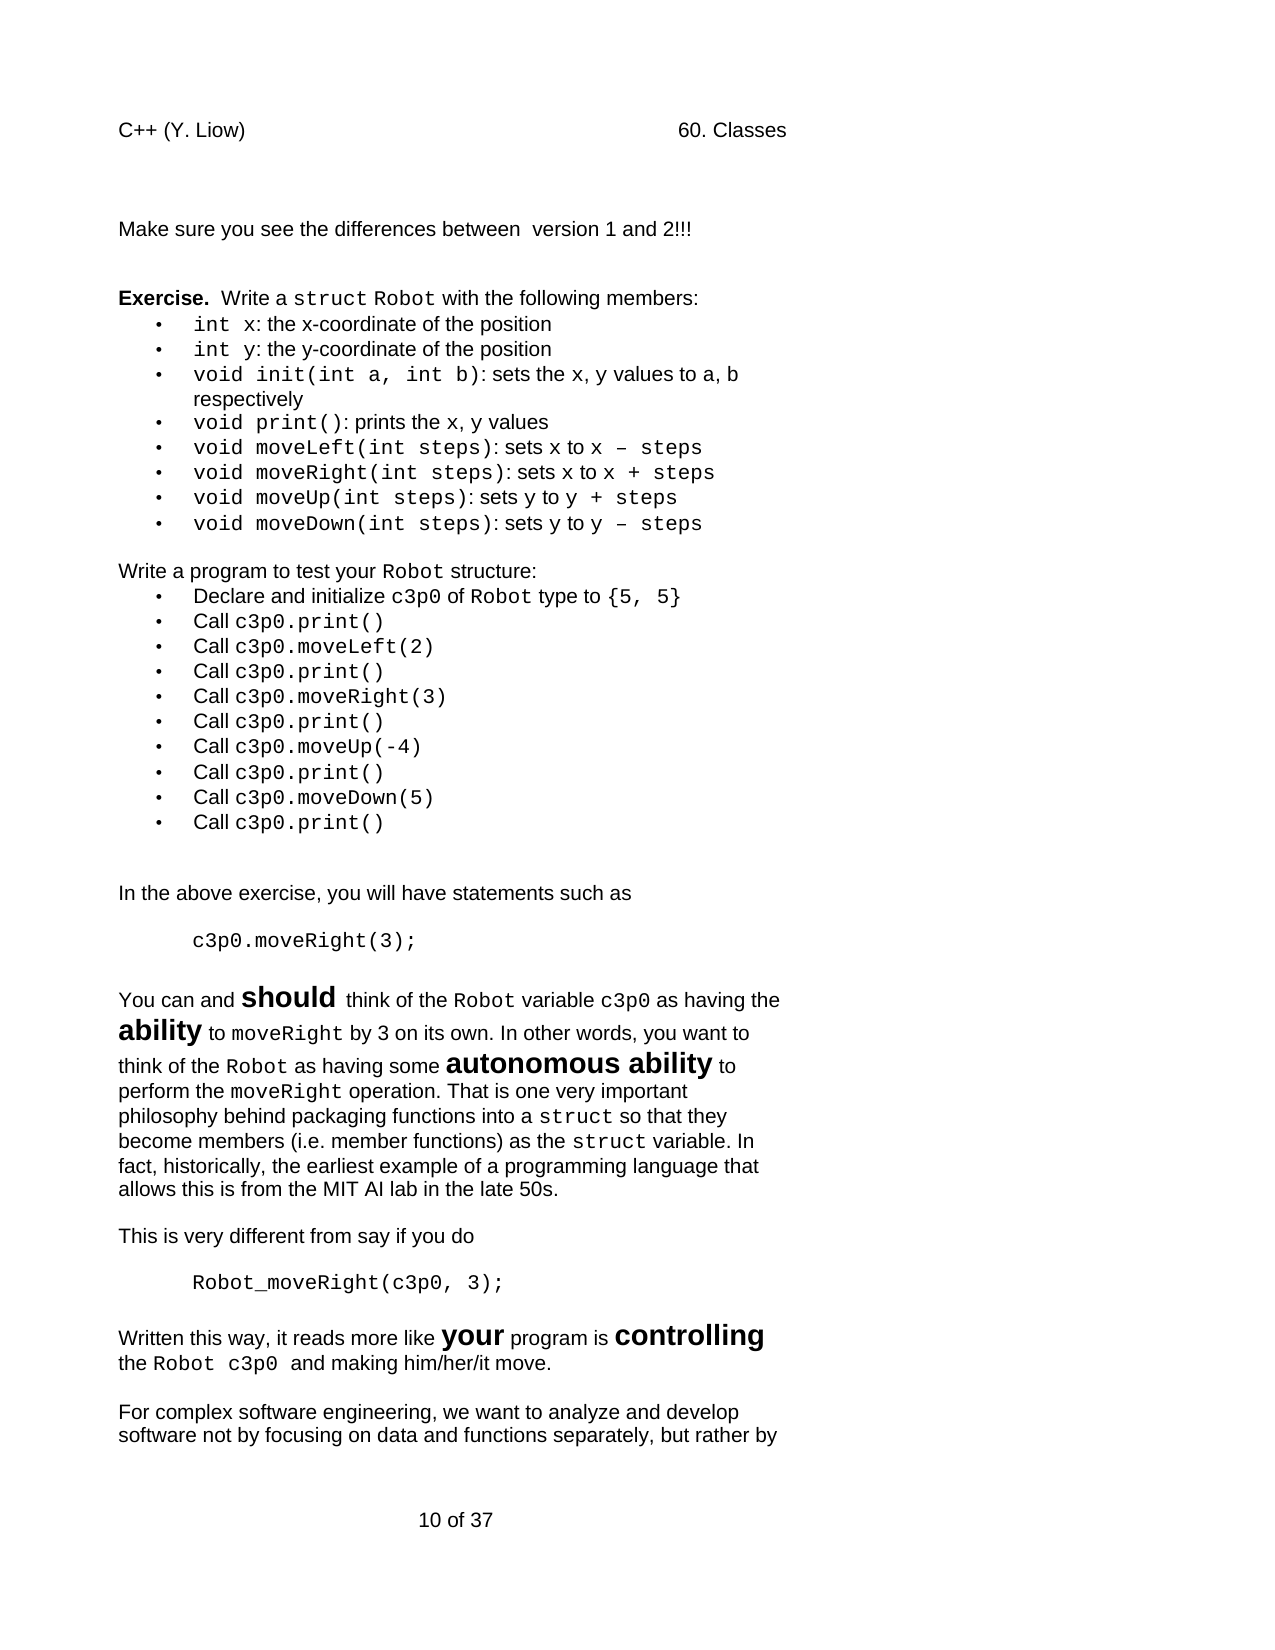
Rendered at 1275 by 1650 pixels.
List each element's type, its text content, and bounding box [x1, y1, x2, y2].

list void moveRight(int steps): sets x to x + steps [156, 461, 793, 486]
text This is very different from say if you do [118, 1224, 793, 1248]
list void init(int a, int b): sets the x, y values to a, b respectively [156, 362, 793, 411]
list Call c3p0.print() [156, 810, 793, 836]
list Call c3p0.moveLeft(2) [156, 635, 793, 660]
text Exercise. Write a struct Robot with the following members: [118, 287, 793, 312]
list void moveDown(int steps): sets y to y – steps [156, 511, 793, 536]
text Written this way, it reads more like your program is controlling the Robot c3p0 and making him/her/it move. [118, 1319, 793, 1377]
list void moveLeft(int steps): sets x to x – steps [156, 436, 793, 461]
list Call c3p0.moveRight(3) [156, 685, 793, 710]
text Make sure you see the differences between version 1 and 2!!! [118, 217, 793, 241]
list int y: the y-coordinate of the position [156, 337, 793, 362]
list Declare and initialize c3p0 of Robot type to {5, 5} [156, 584, 793, 609]
list void print(): prints the x, y values [156, 411, 793, 436]
list Write a program to test your Robot structure: [118, 559, 793, 584]
list Call c3p0.print() [156, 710, 793, 735]
list Call c3p0.print() [156, 660, 793, 685]
text Robot_moveRight(c3p0, 3); [118, 1271, 793, 1296]
text c3p0.moveRight(3); [118, 928, 793, 953]
list Call c3p0.moveDown(5) [156, 785, 793, 810]
list int x: the x-coordinate of the position [156, 312, 793, 337]
list void moveUp(int steps): sets y to y + steps [156, 486, 793, 511]
text For complex software engineering, we want to analyze and develop software not by focusing on data and functions separately, but rather by [118, 1400, 793, 1447]
list Call c3p0.moveUp(-4) [156, 735, 793, 760]
text You can and should think of the Robot variable c3p0 as having the ability to moveRight by 3 on its own. In other words, you want to think of the Robot as having some autonomous ability to perform the moveRight operation. That is one very important philosophy behind packaging functions into a struct so that they become members (i.e. member functions) as the struct variable. In fact, historically, the earliest example of a programming language that allows this is from the MIT AI lab in the late 50s. [118, 977, 793, 1201]
text In the above exercise, you will have statements such as [118, 882, 793, 905]
list Call c3p0.print() [156, 760, 793, 785]
list Call c3p0.print() [156, 609, 793, 635]
